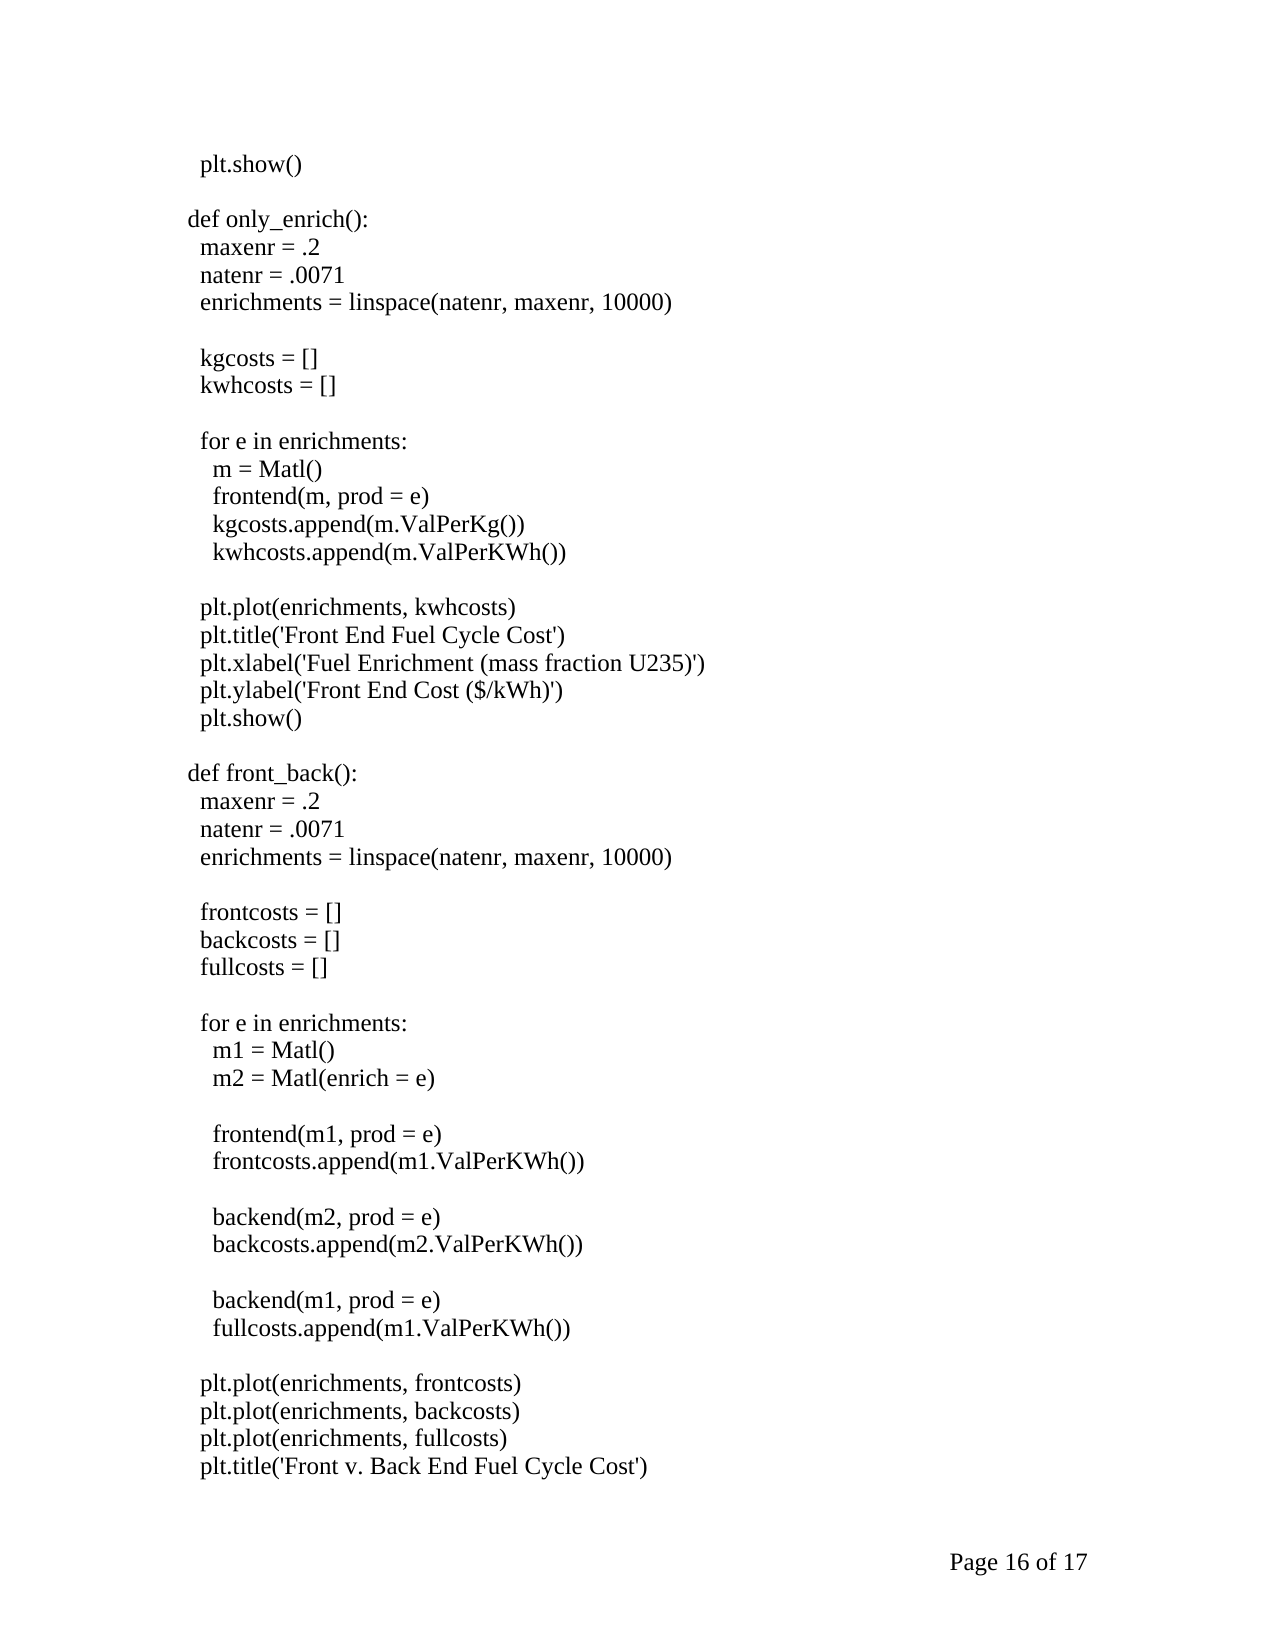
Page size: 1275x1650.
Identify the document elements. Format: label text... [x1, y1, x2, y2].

text plt.ylabel('Front End Cost ($/kWh)') [187, 676, 1087, 704]
text backcosts.append(m2.ValPerKWh()) [187, 1231, 1087, 1258]
text backcosts = [] [187, 926, 1087, 953]
text m2 = Matl(enrich = e) [187, 1064, 1087, 1092]
text plt.title('Front v. Back End Fuel Cycle Cost') [187, 1452, 1087, 1480]
text for e in enrichments: [187, 1009, 1087, 1037]
text frontcosts.append(m1.ValPerKWh()) [187, 1147, 1087, 1175]
text kgcosts = [] [187, 344, 1087, 372]
text plt.show() [187, 704, 1087, 732]
text plt.plot(enrichments, kwhcosts) [187, 593, 1087, 621]
text plt.show() [187, 150, 1087, 178]
text frontcosts = [] [187, 898, 1087, 926]
text enrichments = linspace(natenr, maxenr, 10000) [187, 288, 1087, 316]
text backend(m2, prod = e) [187, 1203, 1087, 1231]
text m1 = Matl() [187, 1037, 1087, 1064]
text kwhcosts = [] [187, 372, 1087, 399]
text plt.title('Front End Fuel Cycle Cost') [187, 621, 1087, 649]
text fullcosts.append(m1.ValPerKWh()) [187, 1314, 1087, 1341]
text plt.plot(enrichments, fullcosts) [187, 1424, 1087, 1452]
text natenr = .0071 [187, 261, 1087, 288]
text maxenr = .2 [187, 233, 1087, 261]
text plt.plot(enrichments, frontcosts) [187, 1369, 1087, 1397]
text m = Matl() [187, 455, 1087, 482]
text plt.plot(enrichments, backcosts) [187, 1397, 1087, 1424]
text kwhcosts.append(m.ValPerKWh()) [187, 538, 1087, 566]
text for e in enrichments: [187, 427, 1087, 455]
text def front_back(): [187, 759, 1087, 787]
text frontend(m1, prod = e) [187, 1120, 1087, 1147]
text natenr = .0071 [187, 815, 1087, 843]
text backend(m1, prod = e) [187, 1286, 1087, 1314]
text kgcosts.append(m.ValPerKg()) [187, 510, 1087, 538]
text frontend(m, prod = e) [187, 482, 1087, 510]
text enrichments = linspace(natenr, maxenr, 10000) [187, 843, 1087, 870]
text fullcosts = [] [187, 953, 1087, 981]
text plt.xlabel('Fuel Enrichment (mass fraction U235)') [187, 649, 1087, 676]
text maxenr = .2 [187, 787, 1087, 815]
text def only_enrich(): [187, 205, 1087, 233]
